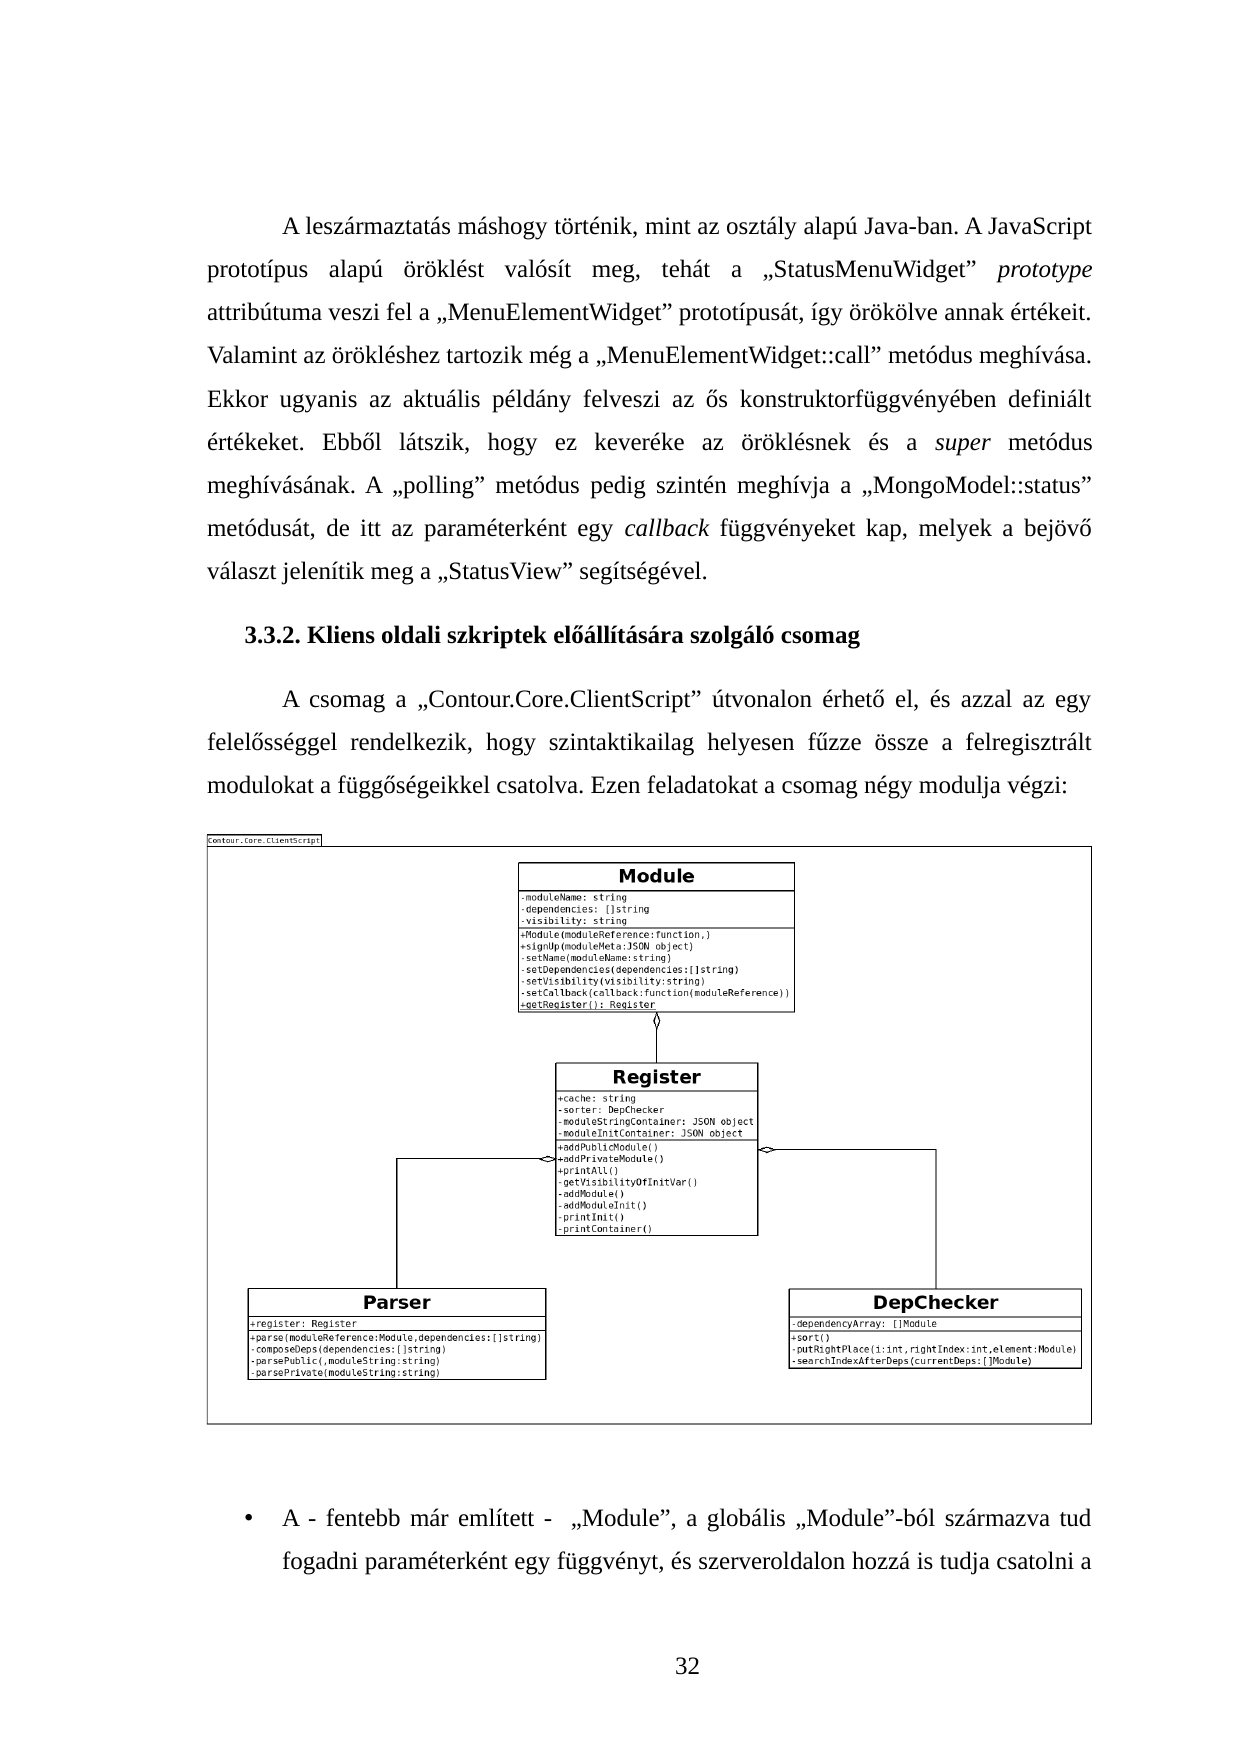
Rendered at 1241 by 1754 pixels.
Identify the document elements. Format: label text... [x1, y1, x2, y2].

text A leszármaztatás máshogy történik, mint az osztály alapú Java-ban. A JavaScript prototípus alapú öröklést valósít meg, tehát a „StatusMenuWidget” prototype attribútuma veszi fel a „MenuElementWidget” prototípusát, így örökölve annak értékeit. Valamint az örökléshez tartozik még a „MenuElementWidget::call” metódus meghívása. Ekkor ugyanis az aktuális példány felveszi az ős konstruktorfüggvényében definiált értékeket. Ebből látszik, hogy ez keveréke az öröklésnek és a super metódus meghívásának. A „polling” metódus pedig szintén meghívja a „MongoModel::status” metódusát, de itt az paraméterként egy callback függvényeket kap, melyek a bejövő választ jelenítik meg a „StatusView” segítségével. [207, 211, 1092, 585]
subtitle 3.3.2. Kliens oldali szkriptek előállítására szolgáló csomag [244, 620, 1092, 649]
list A - fentebb már említett - „Module”, a globális „Module”-ból származva tud fogadni paraméterként egy függvényt, és szerveroldalon hozzá is tudja csatolni a [244, 1503, 1092, 1575]
text A csomag a „Contour.Core.ClientScript” útvonalon érhető el, és azzal az egy felelősséggel rendelkezik, hogy szintaktikailag helyesen fűzze össze a felregisztrált modulokat a függőségeikkel csatolva. Ezen feladatokat a csomag négy modulja végzi: [207, 684, 1092, 799]
picture [206, 834, 1093, 1425]
